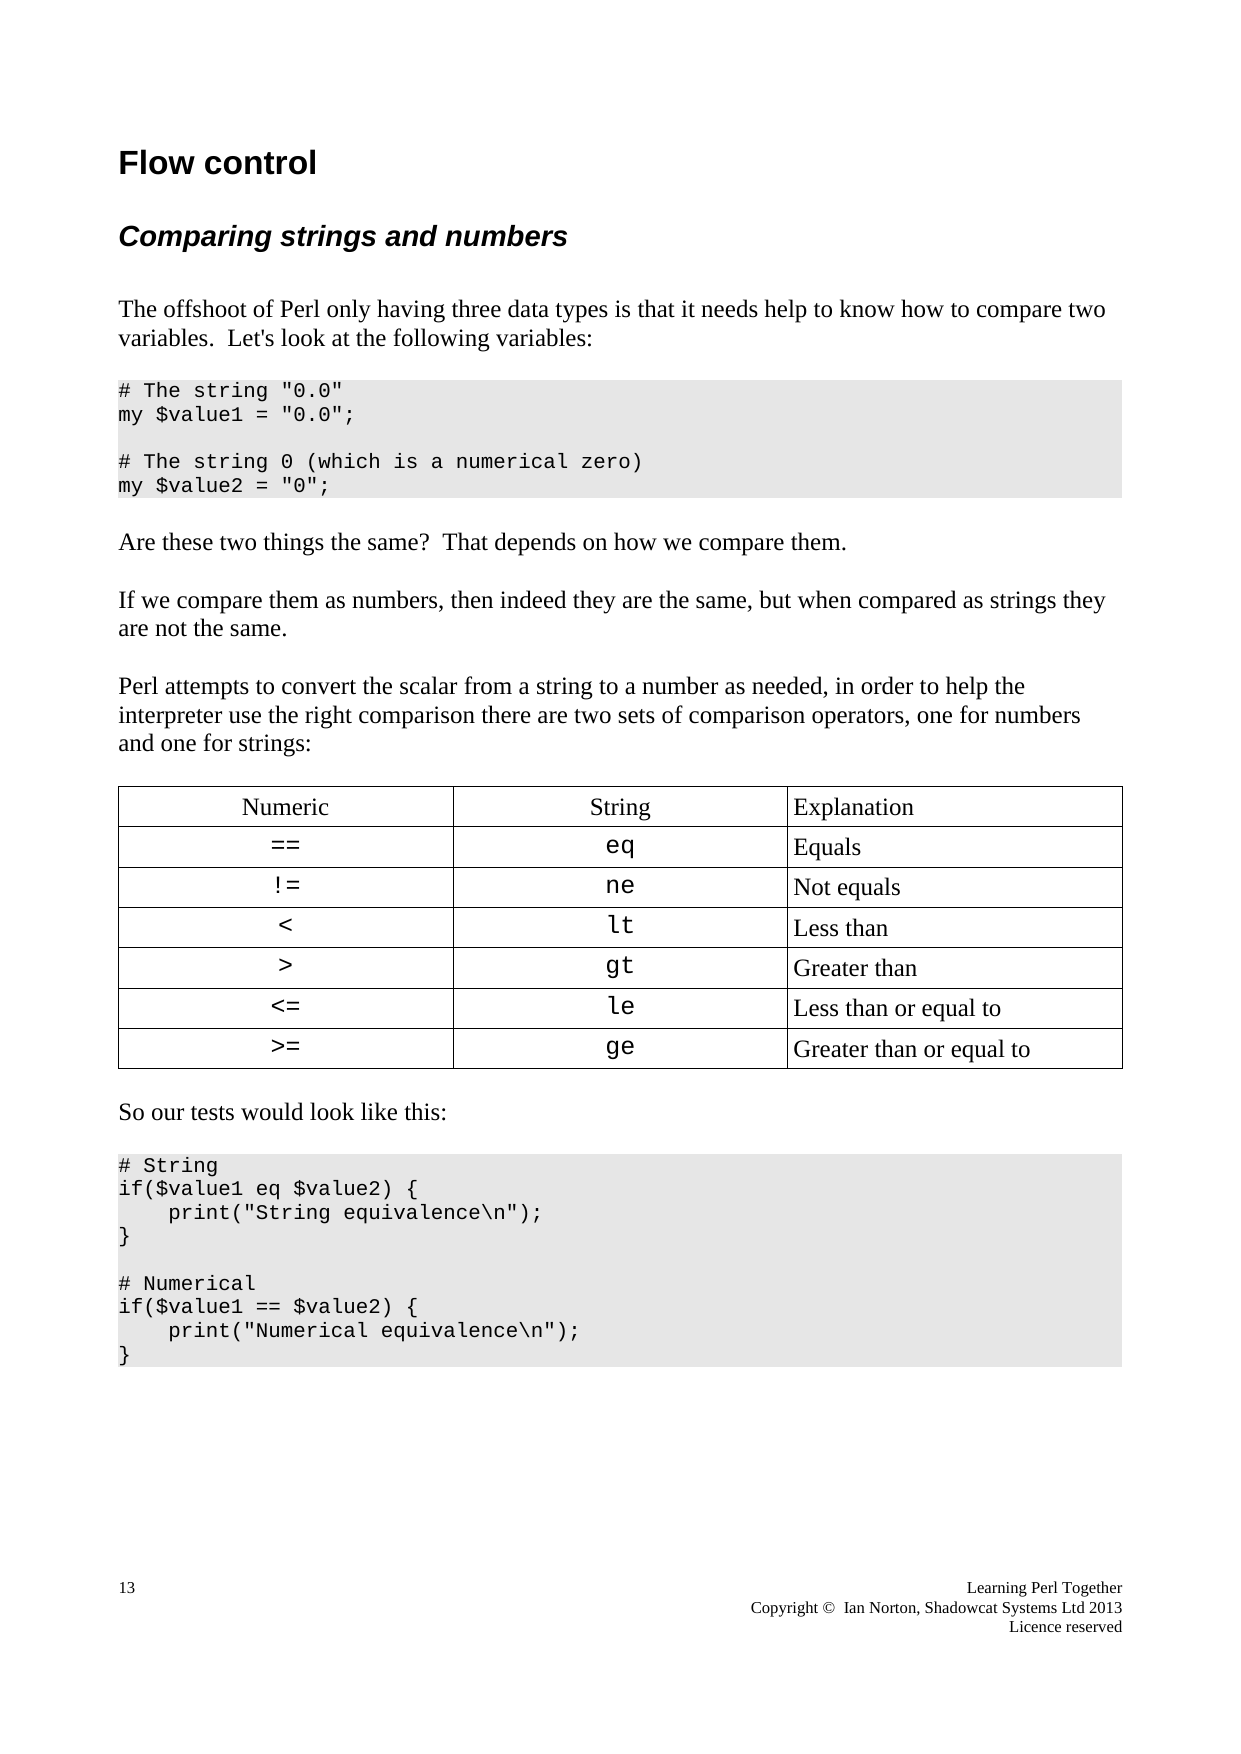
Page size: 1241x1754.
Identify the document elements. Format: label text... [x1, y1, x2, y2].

table_cell Less than or equal to [788, 989, 1122, 1028]
table_cell le [454, 989, 787, 1028]
text } [118, 1226, 1122, 1249]
table_cell Less than [788, 908, 1122, 947]
text my $value1 = "0.0"; [118, 404, 1122, 428]
text if($value1 == $value2) { [118, 1296, 1122, 1320]
table_cell == [119, 827, 453, 867]
text If we compare them as numbers, then indeed they are the same, but when compared as strings they are not the same. [118, 585, 1122, 642]
text print("Numerical equivalence\n"); [118, 1320, 1122, 1344]
text # The string "0.0" [118, 380, 1122, 404]
table_cell >= [119, 1029, 453, 1068]
text Perl attempts to convert the scalar from a string to a number as needed, in order to help the interpreter use the right comparison there are two sets of comparison operators, one for numbers and one for strings: [118, 671, 1122, 757]
table_cell gt [454, 948, 787, 988]
text print("String equivalence\n"); [118, 1202, 1122, 1226]
table_header String [454, 787, 787, 826]
table_cell < [119, 908, 453, 947]
table_cell > [119, 948, 453, 988]
table_cell Greater than or equal to [788, 1029, 1122, 1068]
text The offshoot of Perl only having three data types is that it needs help to know how to compare two variables. Let's look at the following variables: [118, 294, 1122, 352]
table_cell Greater than [788, 948, 1122, 988]
text # Numerical [118, 1273, 1122, 1296]
text } [118, 1344, 1122, 1367]
table_cell != [119, 868, 453, 907]
table_header Numeric [119, 787, 453, 826]
text # String [118, 1154, 1122, 1178]
subtitle Comparing strings and numbers [118, 219, 1122, 253]
text my $value2 = "0"; [118, 475, 1122, 498]
text So our tests would look like this: [118, 1097, 1122, 1126]
table_cell <= [119, 989, 453, 1028]
table_cell Not equals [788, 868, 1122, 907]
text Are these two things the same? That depends on how we compare them. [118, 527, 1122, 556]
subtitle Flow control [118, 143, 1122, 182]
table_cell ge [454, 1029, 787, 1068]
table_cell lt [454, 908, 787, 947]
table_header Explanation [788, 787, 1122, 826]
text # The string 0 (which is a numerical zero) [118, 451, 1122, 475]
table_cell eq [454, 827, 787, 867]
text if($value1 eq $value2) { [118, 1178, 1122, 1202]
table_cell Equals [788, 827, 1122, 867]
table_cell ne [454, 868, 787, 907]
